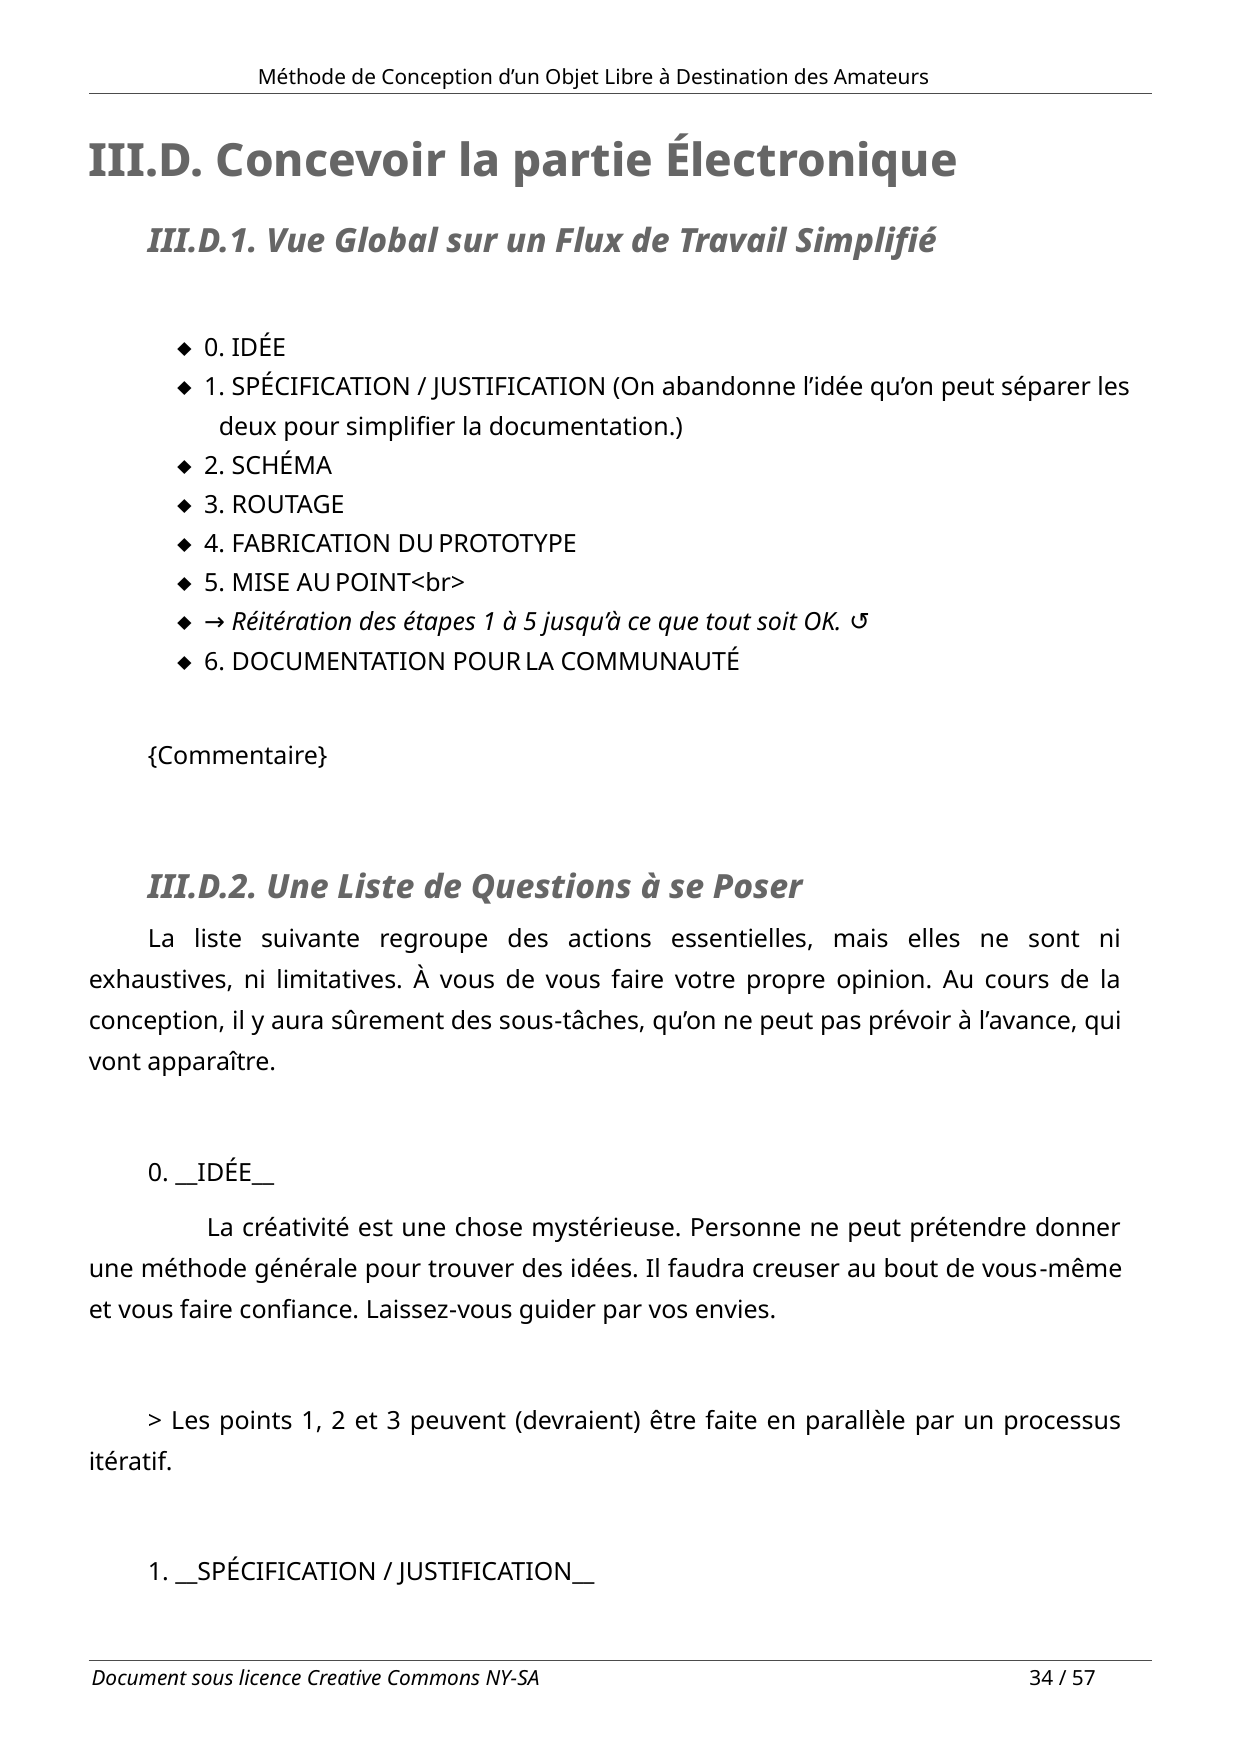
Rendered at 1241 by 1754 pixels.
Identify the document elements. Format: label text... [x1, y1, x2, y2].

list → Réitération des étapes 1 à 5 jusqu’à ce que tout soit OK. ↺ [177, 604, 1152, 638]
list 3. ROUTAGE [177, 486, 1152, 521]
subtitle Une Liste de Questions à se Poser [148, 863, 1152, 908]
subtitle Vue Global sur un Flux de Travail Simplifié [148, 216, 1152, 262]
list 6. DOCUMENTATION POUR LA COMMUNAUTÉ [177, 643, 1152, 677]
subtitle Concevoir la partie Électronique [88, 127, 1152, 189]
text > Les points 1, 2 et 3 peuvent (devraient) être faite en parallèle par un processus itératif. [88, 1402, 1122, 1477]
text 1. __SPÉCIFICATION / JUSTIFICATION__ [88, 1554, 1122, 1588]
text La liste suivante regroupe des actions essentielles, mais elles ne sont ni exhaustives, ni limitatives. À vous de vous faire votre propre opinion. Au cours de la conception, il y aura sûrement des sous‑tâches, qu’on ne peut pas prévoir à l’avance, qui vont apparaître. [88, 921, 1122, 1078]
list 2. SCHÉMA [177, 447, 1152, 481]
text La créativité est une chose mystérieuse. Personne ne peut prétendre donner une méthode générale pour trouver des idées. Il faudra creuser au bout de vous‑même et vous faire confiance. Laissez‑vous guider par vos envies. [88, 1210, 1122, 1326]
list 0. IDÉE [177, 330, 1152, 364]
text 0. __IDÉE__ [88, 1154, 1122, 1188]
text {Commentaire} [88, 738, 1122, 772]
list 5. MISE AU POINT<br> [177, 565, 1152, 599]
list 1. SPÉCIFICATION / JUSTIFICATION (On abandonne l’idée qu’on peut séparer les deux pour simplifier la documentation.) [177, 369, 1152, 442]
list 4. FABRICATION DU PROTOTYPE [177, 526, 1152, 560]
